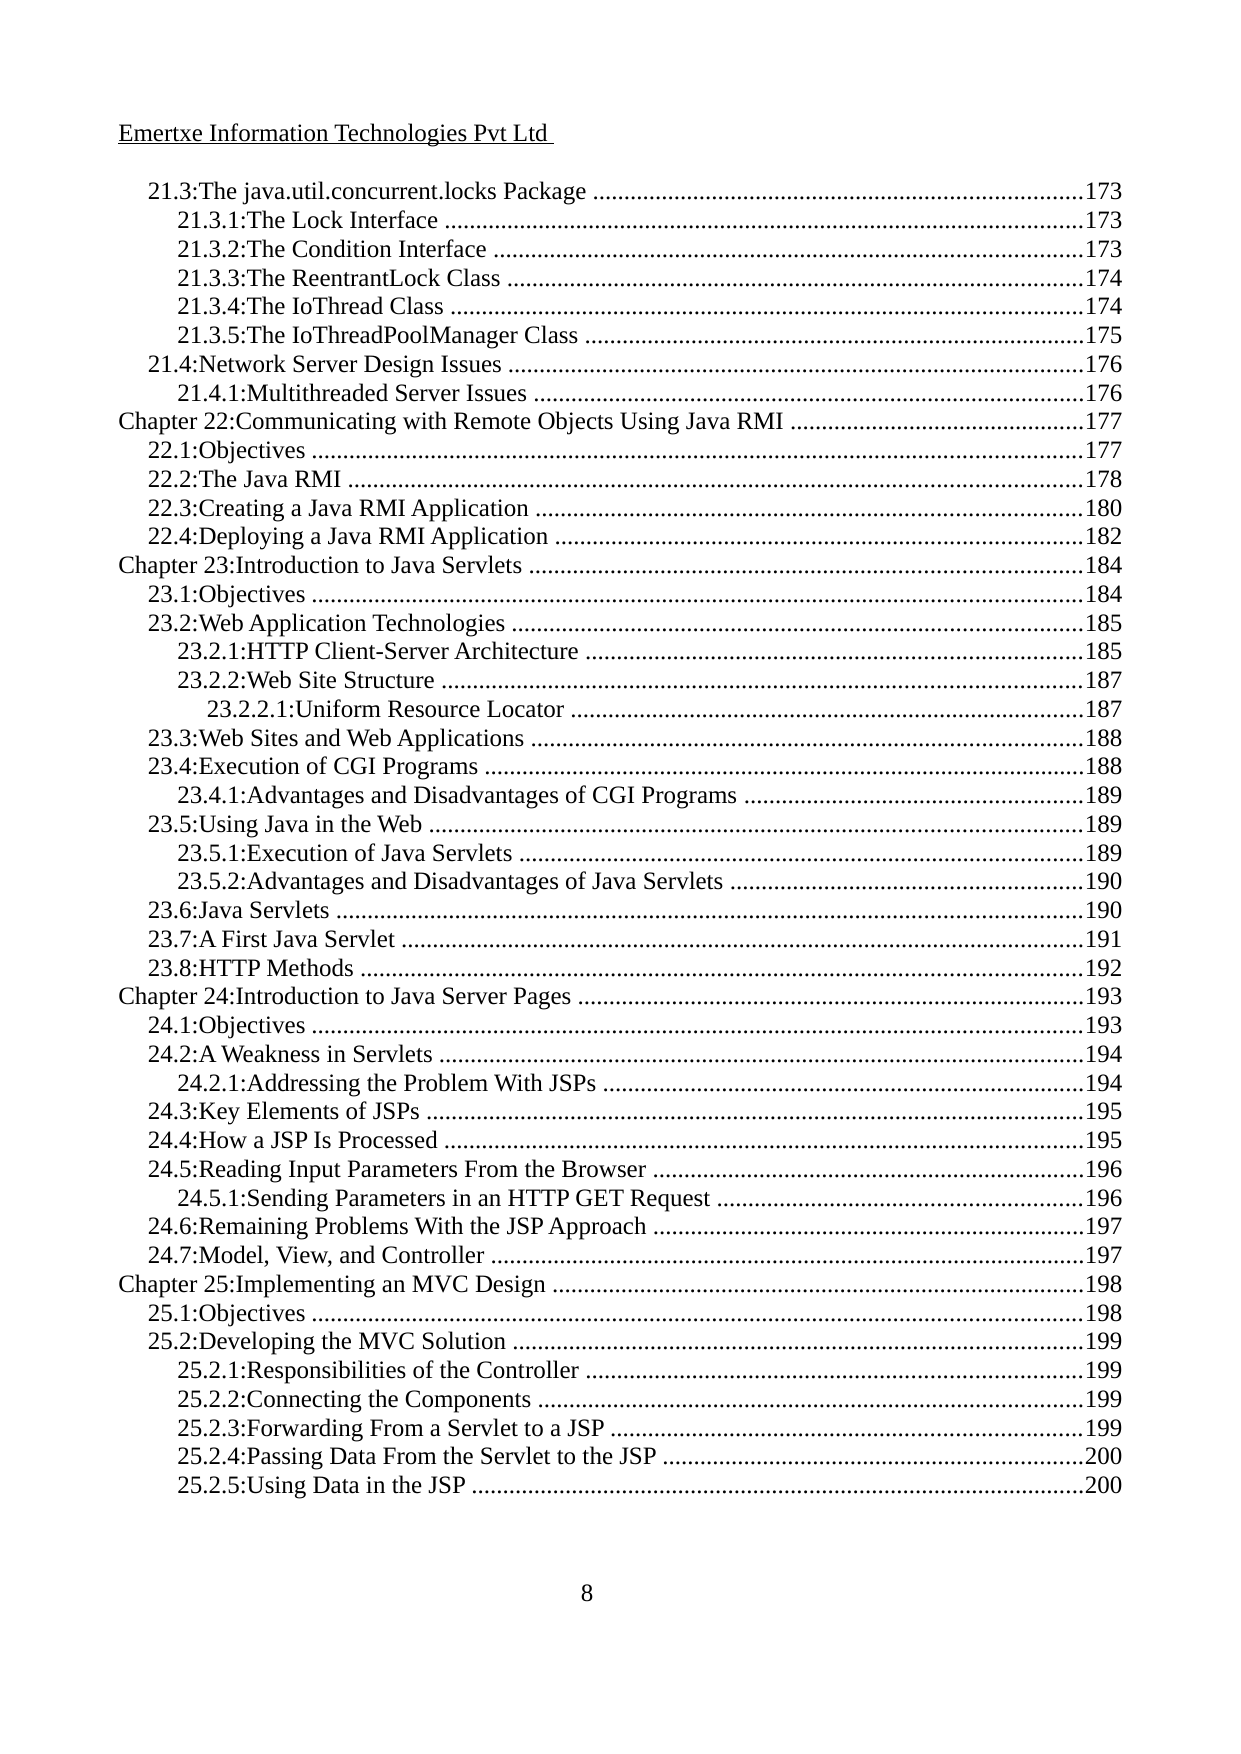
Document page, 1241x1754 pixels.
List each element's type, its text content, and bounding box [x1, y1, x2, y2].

text 24.1:Objectives 193 [148, 1010, 1122, 1039]
text 22.2:The Java RMI 178 [148, 464, 1122, 493]
text 25.2.2:Connecting the Components 199 [177, 1384, 1122, 1413]
text 25.2.1:Responsibilities of the Controller 199 [177, 1355, 1122, 1384]
text 25.2.5:Using Data in the JSP 200 [177, 1470, 1122, 1499]
text 24.7:Model, View, and Controller 197 [148, 1240, 1122, 1269]
text Chapter 22:Communicating with Remote Objects Using Java RMI 177 [118, 406, 1122, 435]
text 23.7:A First Java Servlet 191 [148, 924, 1122, 953]
text 24.4:How a JSP Is Processed 195 [148, 1125, 1122, 1154]
text 23.4.1:Advantages and Disadvantages of CGI Programs 189 [177, 780, 1122, 809]
text 21.3:The java.util.concurrent.locks Package 173 [148, 176, 1122, 205]
text 23.4:Execution of CGI Programs 188 [148, 751, 1122, 780]
text 24.5:Reading Input Parameters From the Browser 196 [148, 1154, 1122, 1183]
text 23.2.2:Web Site Structure 187 [177, 665, 1122, 694]
text 24.3:Key Elements of JSPs 195 [148, 1096, 1122, 1125]
text 23.8:HTTP Methods 192 [148, 953, 1122, 981]
text Chapter 24:Introduction to Java Server Pages 193 [118, 981, 1122, 1010]
text 23.2.2.1:Uniform Resource Locator 187 [207, 694, 1122, 723]
text 21.3.3:The ReentrantLock Class 174 [177, 263, 1122, 291]
text 21.3.1:The Lock Interface 173 [177, 205, 1122, 234]
text 23.2:Web Application Technologies 185 [148, 608, 1122, 636]
text 24.5.1:Sending Parameters in an HTTP GET Request 196 [177, 1183, 1122, 1211]
text 23.2.1:HTTP Client-Server Architecture 185 [177, 636, 1122, 665]
text 24.6:Remaining Problems With the JSP Approach 197 [148, 1211, 1122, 1240]
text 21.4:Network Server Design Issues 176 [148, 349, 1122, 378]
text 23.1:Objectives 184 [148, 579, 1122, 608]
text 24.2:A Weakness in Servlets 194 [148, 1039, 1122, 1068]
text Chapter 25:Implementing an MVC Design 198 [118, 1269, 1122, 1298]
text 25.2:Developing the MVC Solution 199 [148, 1326, 1122, 1355]
text 23.3:Web Sites and Web Applications 188 [148, 723, 1122, 751]
text 23.6:Java Servlets 190 [148, 895, 1122, 924]
text 21.3.5:The IoThreadPoolManager Class 175 [177, 320, 1122, 349]
text 25.1:Objectives 198 [148, 1298, 1122, 1326]
text 24.2.1:Addressing the Problem With JSPs 194 [177, 1068, 1122, 1096]
text 25.2.4:Passing Data From the Servlet to the JSP 200 [177, 1441, 1122, 1470]
text 22.4:Deploying a Java RMI Application 182 [148, 521, 1122, 550]
text 22.3:Creating a Java RMI Application 180 [148, 493, 1122, 521]
text 21.4.1:Multithreaded Server Issues 176 [177, 378, 1122, 406]
text 25.2.3:Forwarding From a Servlet to a JSP 199 [177, 1413, 1122, 1441]
text 21.3.2:The Condition Interface 173 [177, 234, 1122, 263]
text 21.3.4:The IoThread Class 174 [177, 291, 1122, 320]
text 22.1:Objectives 177 [148, 435, 1122, 464]
text Chapter 23:Introduction to Java Servlets 184 [118, 550, 1122, 579]
text 23.5.2:Advantages and Disadvantages of Java Servlets 190 [177, 866, 1122, 895]
text 23.5:Using Java in the Web 189 [148, 809, 1122, 838]
text 23.5.1:Execution of Java Servlets 189 [177, 838, 1122, 866]
